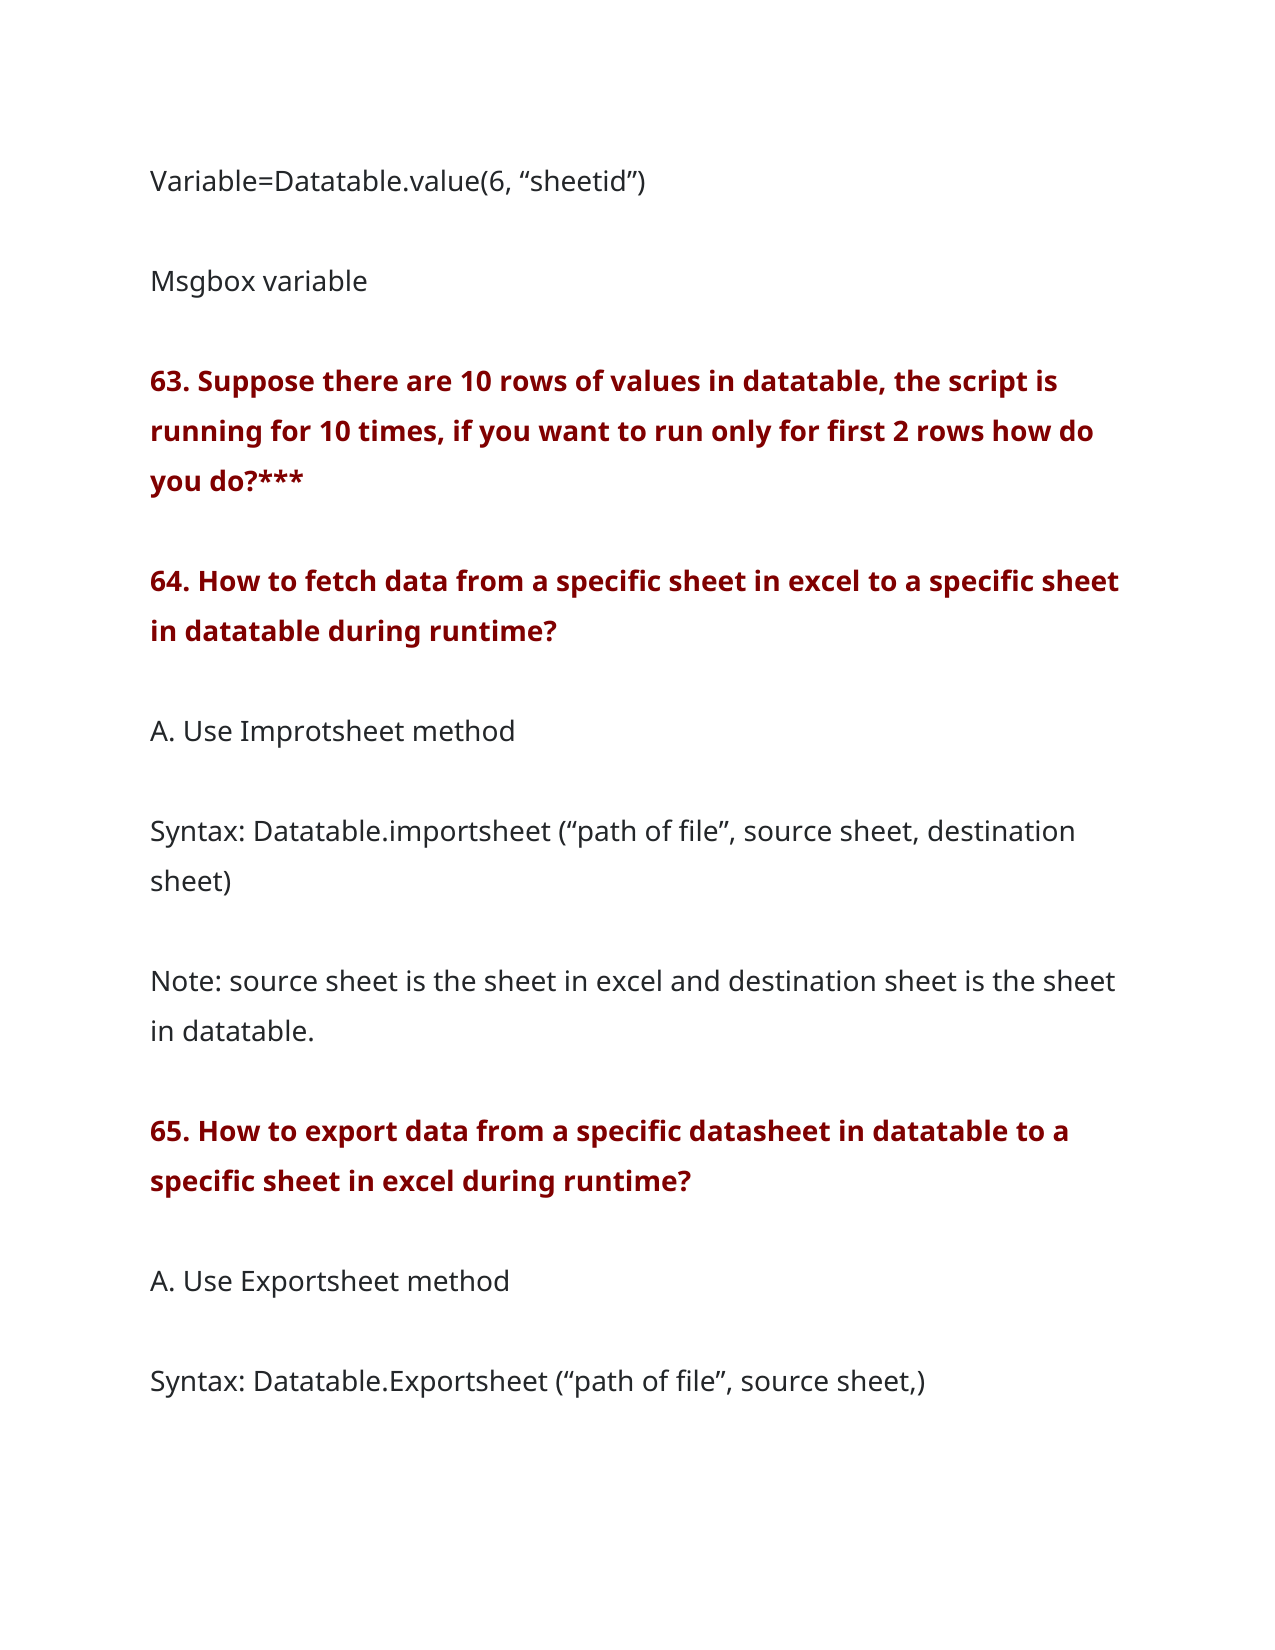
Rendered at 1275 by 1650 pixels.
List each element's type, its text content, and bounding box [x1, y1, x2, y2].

text A. Use Exportsheet method [150, 1250, 1125, 1300]
text 63. Suppose there are 10 rows of values in datatable, the script is running for 10 times, if you want to run only for first 2 rows how do you do?*** [150, 350, 1125, 500]
text 65. How to export data from a specific datasheet in datatable to a specific sheet in excel during runtime? [150, 1100, 1125, 1200]
text Syntax: Datatable.importsheet (“path of file”, source sheet, destination sheet) [150, 800, 1125, 900]
text Variable=Datatable.value(6, “sheetid”) [150, 150, 1125, 200]
text 64. How to fetch data from a specific sheet in excel to a specific sheet in datatable during runtime? [150, 550, 1125, 650]
text A. Use Improtsheet method [150, 700, 1125, 750]
text Note: source sheet is the sheet in excel and destination sheet is the sheet in datatable. [150, 950, 1125, 1050]
text Msgbox variable [150, 250, 1125, 300]
text Syntax: Datatable.Exportsheet (“path of file”, source sheet,) [150, 1350, 1125, 1400]
